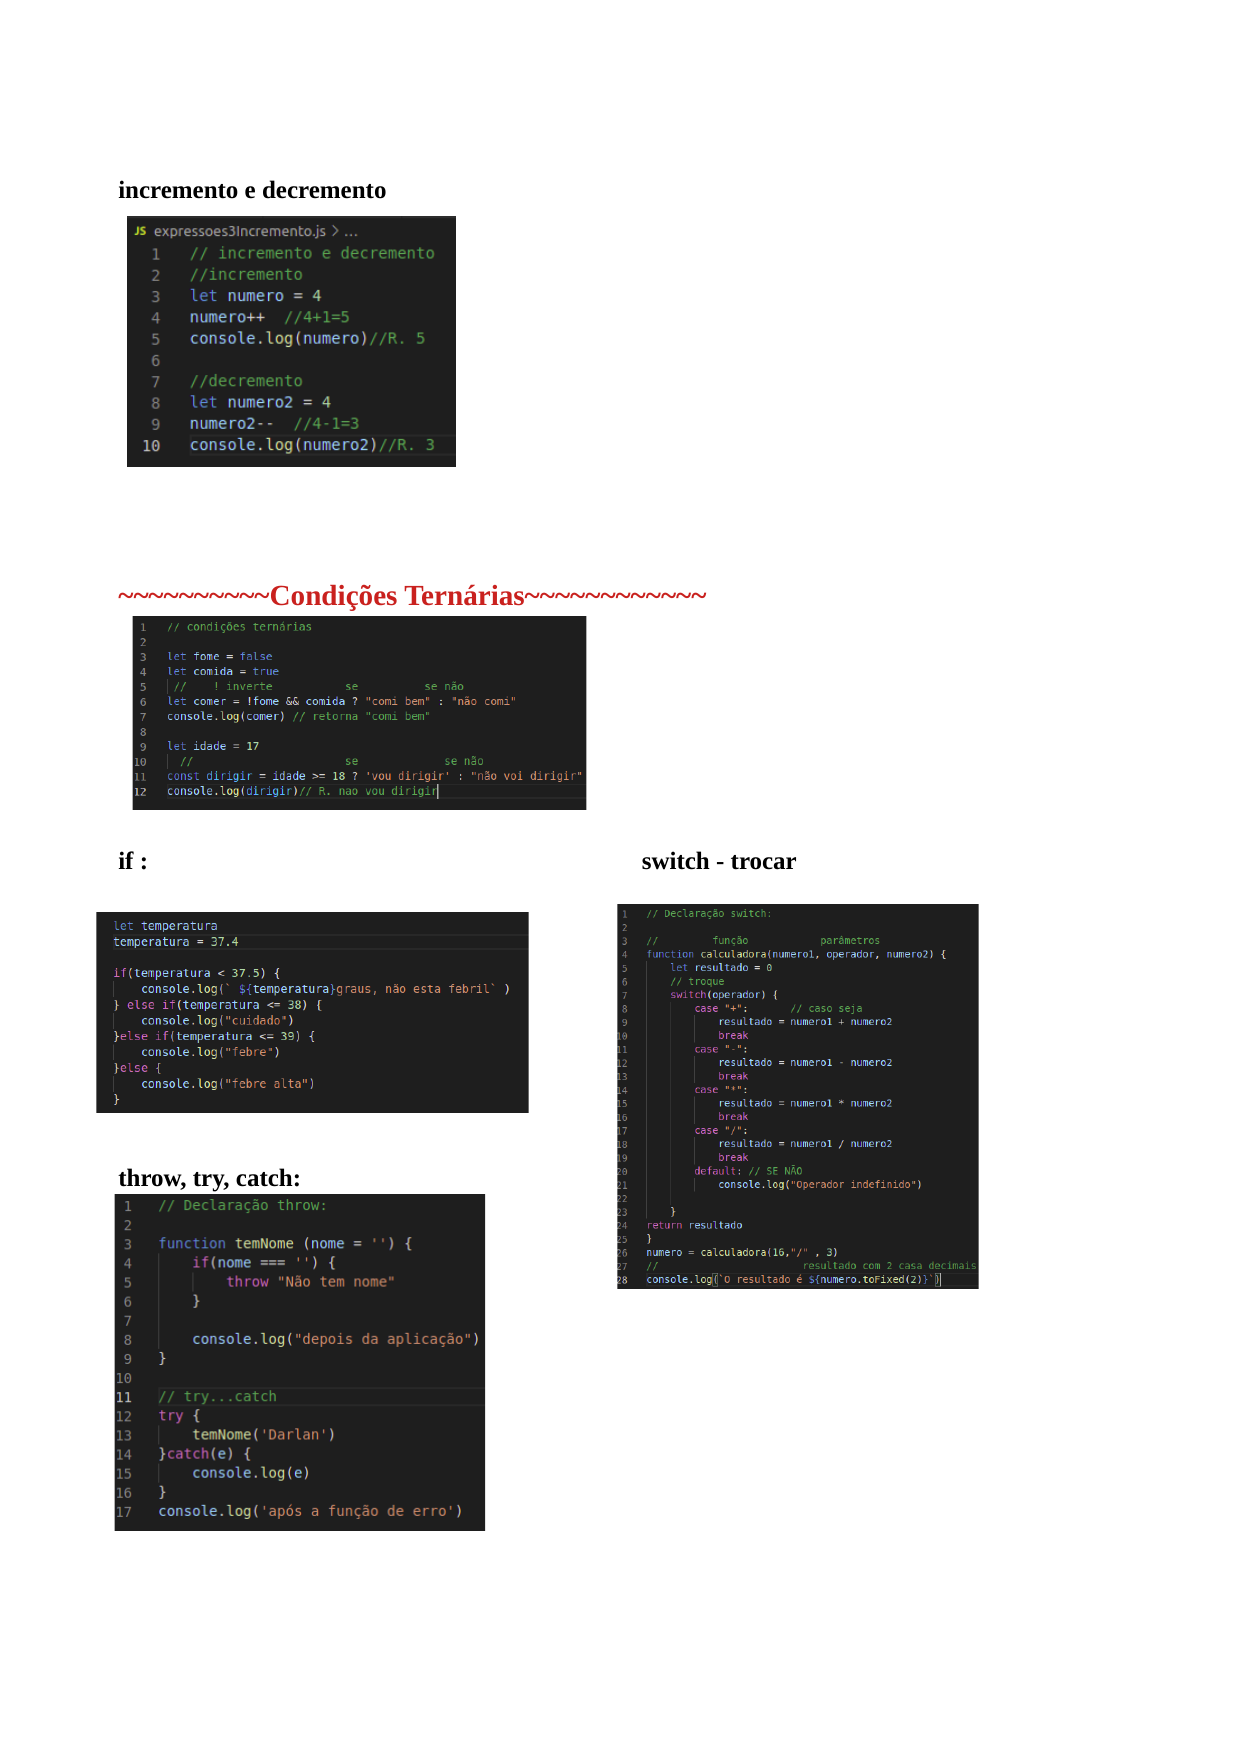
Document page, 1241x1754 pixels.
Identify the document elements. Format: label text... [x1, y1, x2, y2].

picture [127, 216, 456, 467]
text [979, 1163, 1122, 1191]
picture [114, 1194, 486, 1531]
text incremento e decremento [118, 176, 1122, 204]
text if : switch - trocar [118, 846, 1122, 875]
text ~~~~~~~~~~Condições Ternárias~~~~~~~~~~~~ [118, 578, 1122, 612]
picture [96, 912, 529, 1113]
picture [617, 904, 979, 1291]
picture [132, 616, 587, 810]
text throw, try, catch: [118, 1163, 617, 1191]
